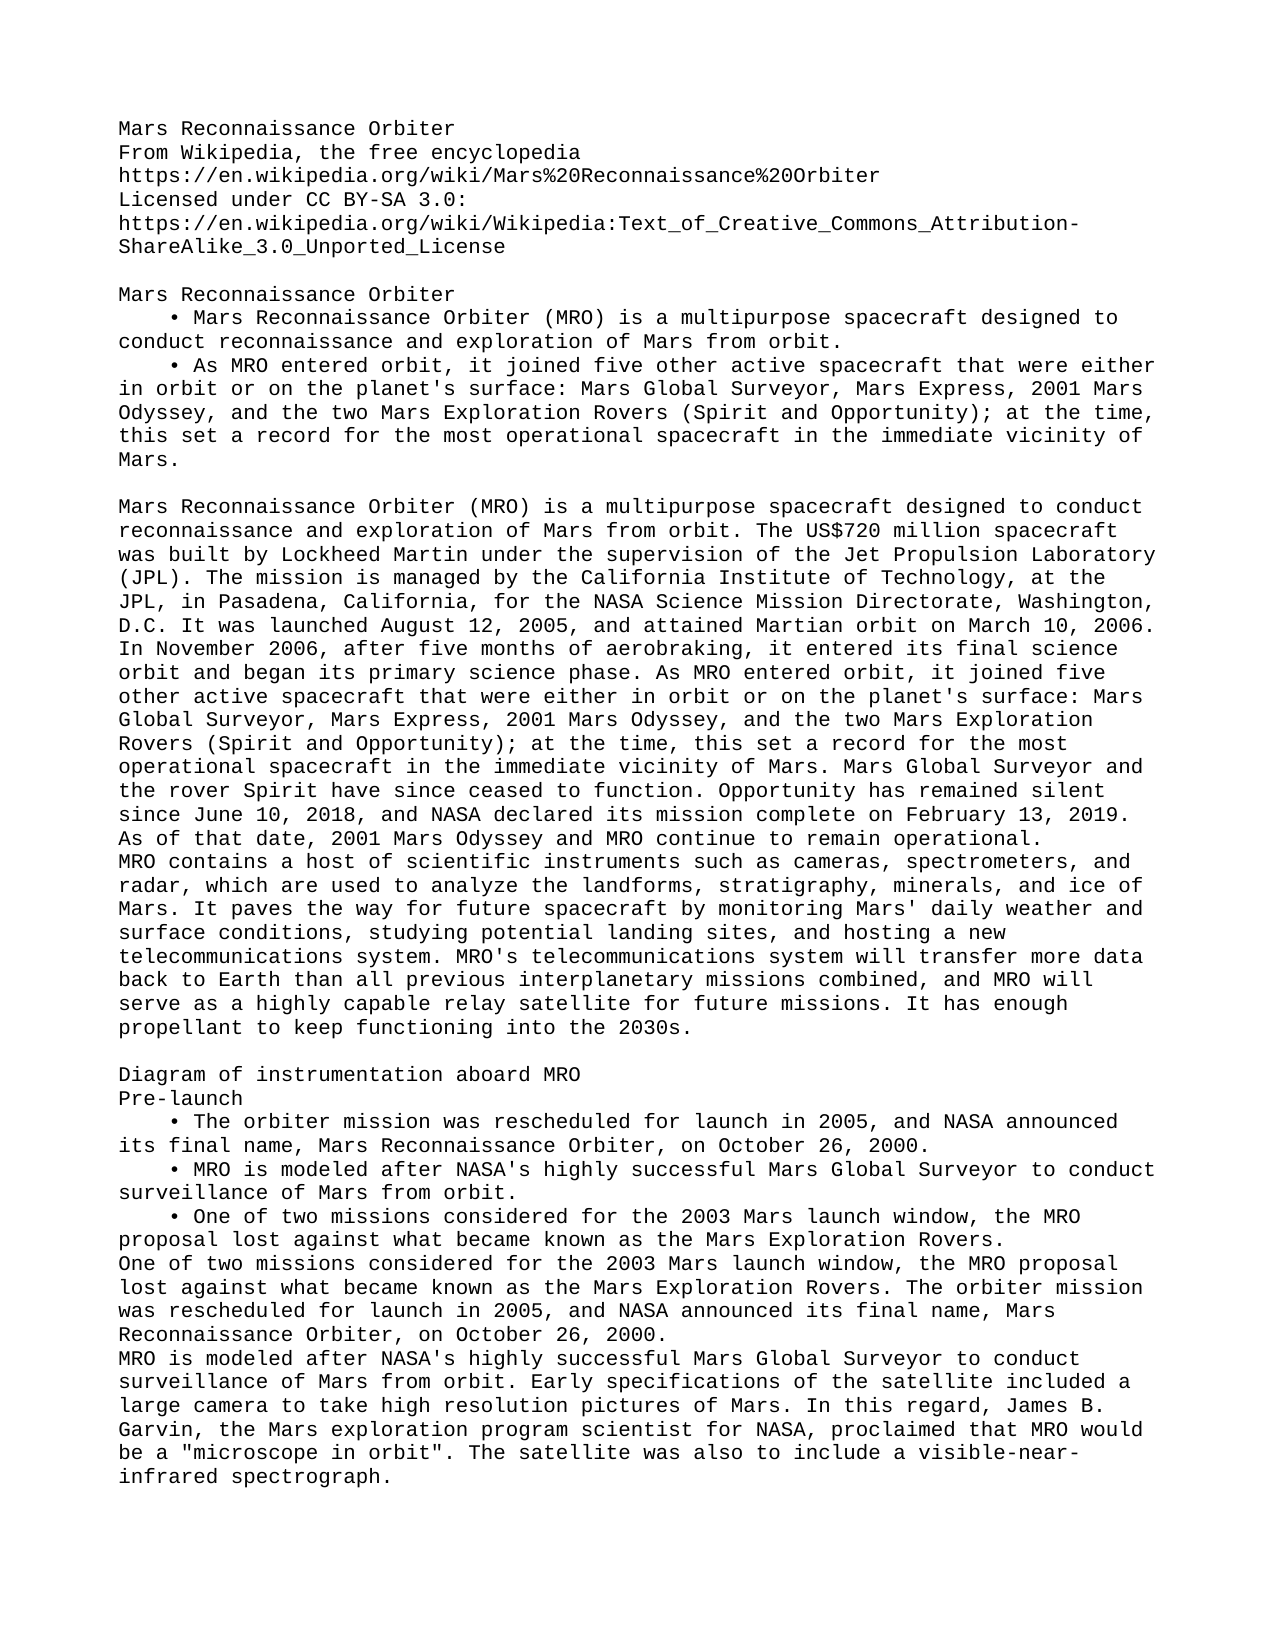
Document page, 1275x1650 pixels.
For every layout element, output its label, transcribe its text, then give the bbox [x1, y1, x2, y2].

text • As MRO entered orbit, it joined five other active spacecraft that were either in orbit or on the planet's surface: Mars Global Surveyor, Mars Express, 2001 Mars Odyssey, and the two Mars Exploration Rovers (Spirit and Opportunity); at the time, this set a record for the most operational spacecraft in the immediate vicinity of Mars. [118, 354, 1157, 473]
text Mars Reconnaissance Orbiter [118, 284, 1157, 307]
text MRO is modeled after NASA's highly successful Mars Global Surveyor to conduct surveillance of Mars from orbit. Early specifications of the satellite included a large camera to take high resolution pictures of Mars. In this regard, James B. Garvin, the Mars exploration program scientist for NASA, proclaimed that MRO would be a "microscope in orbit". The satellite was also to include a visible-near-infrared spectrograph. [118, 1348, 1157, 1489]
text Pre-launch [118, 1088, 1157, 1111]
text https://en.wikipedia.org/wiki/Mars%20Reconnaissance%20Orbiter [118, 165, 1157, 189]
text • The orbiter mission was rescheduled for launch in 2005, and NASA announced its final name, Mars Reconnaissance Orbiter, on October 26, 2000. [118, 1111, 1157, 1158]
text From Wikipedia, the free encyclopedia [118, 142, 1157, 165]
text Mars Reconnaissance Orbiter [118, 118, 1157, 142]
text One of two missions considered for the 2003 Mars launch window, the MRO proposal lost against what became known as the Mars Exploration Rovers. The orbiter mission was rescheduled for launch in 2005, and NASA announced its final name, Mars Reconnaissance Orbiter, on October 26, 2000. [118, 1253, 1157, 1348]
text MRO contains a host of scientific instruments such as cameras, spectrometers, and radar, which are used to analyze the landforms, stratigraphy, minerals, and ice of Mars. It paves the way for future spacecraft by monitoring Mars' daily weather and surface conditions, studying potential landing sites, and hosting a new telecommunications system. MRO's telecommunications system will transfer more data back to Earth than all previous interplanetary missions combined, and MRO will serve as a highly capable relay satellite for future missions. It has enough propellant to keep functioning into the 2030s. [118, 851, 1157, 1040]
text • MRO is modeled after NASA's highly successful Mars Global Surveyor to conduct surveillance of Mars from orbit. [118, 1158, 1157, 1206]
text Diagram of instrumentation aboard MRO [118, 1064, 1157, 1088]
text Mars Reconnaissance Orbiter (MRO) is a multipurpose spacecraft designed to conduct reconnaissance and exploration of Mars from orbit. The US$720 million spacecraft was built by Lockheed Martin under the supervision of the Jet Propulsion Laboratory (JPL). The mission is managed by the California Institute of Technology, at the JPL, in Pasadena, California, for the NASA Science Mission Directorate, Washington, D.C. It was launched August 12, 2005, and attained Martian orbit on March 10, 2006. In November 2006, after five months of aerobraking, it entered its final science orbit and began its primary science phase. As MRO entered orbit, it joined five other active spacecraft that were either in orbit or on the planet's surface: Mars Global Surveyor, Mars Express, 2001 Mars Odyssey, and the two Mars Exploration Rovers (Spirit and Opportunity); at the time, this set a record for the most operational spacecraft in the immediate vicinity of Mars. Mars Global Surveyor and the rover Spirit have since ceased to function. Opportunity has remained silent since June 10, 2018, and NASA declared its mission complete on February 13, 2019. As of that date, 2001 Mars Odyssey and MRO continue to remain operational. [118, 496, 1157, 851]
text • Mars Reconnaissance Orbiter (MRO) is a multipurpose spacecraft designed to conduct reconnaissance and exploration of Mars from orbit. [118, 307, 1157, 354]
text https://en.wikipedia.org/wiki/Wikipedia:Text_of_Creative_Commons_Attribution-ShareAlike_3.0_Unported_License [118, 213, 1157, 260]
text Licensed under CC BY-SA 3.0: [118, 189, 1157, 213]
text • One of two missions considered for the 2003 Mars launch window, the MRO proposal lost against what became known as the Mars Exploration Rovers. [118, 1206, 1157, 1253]
